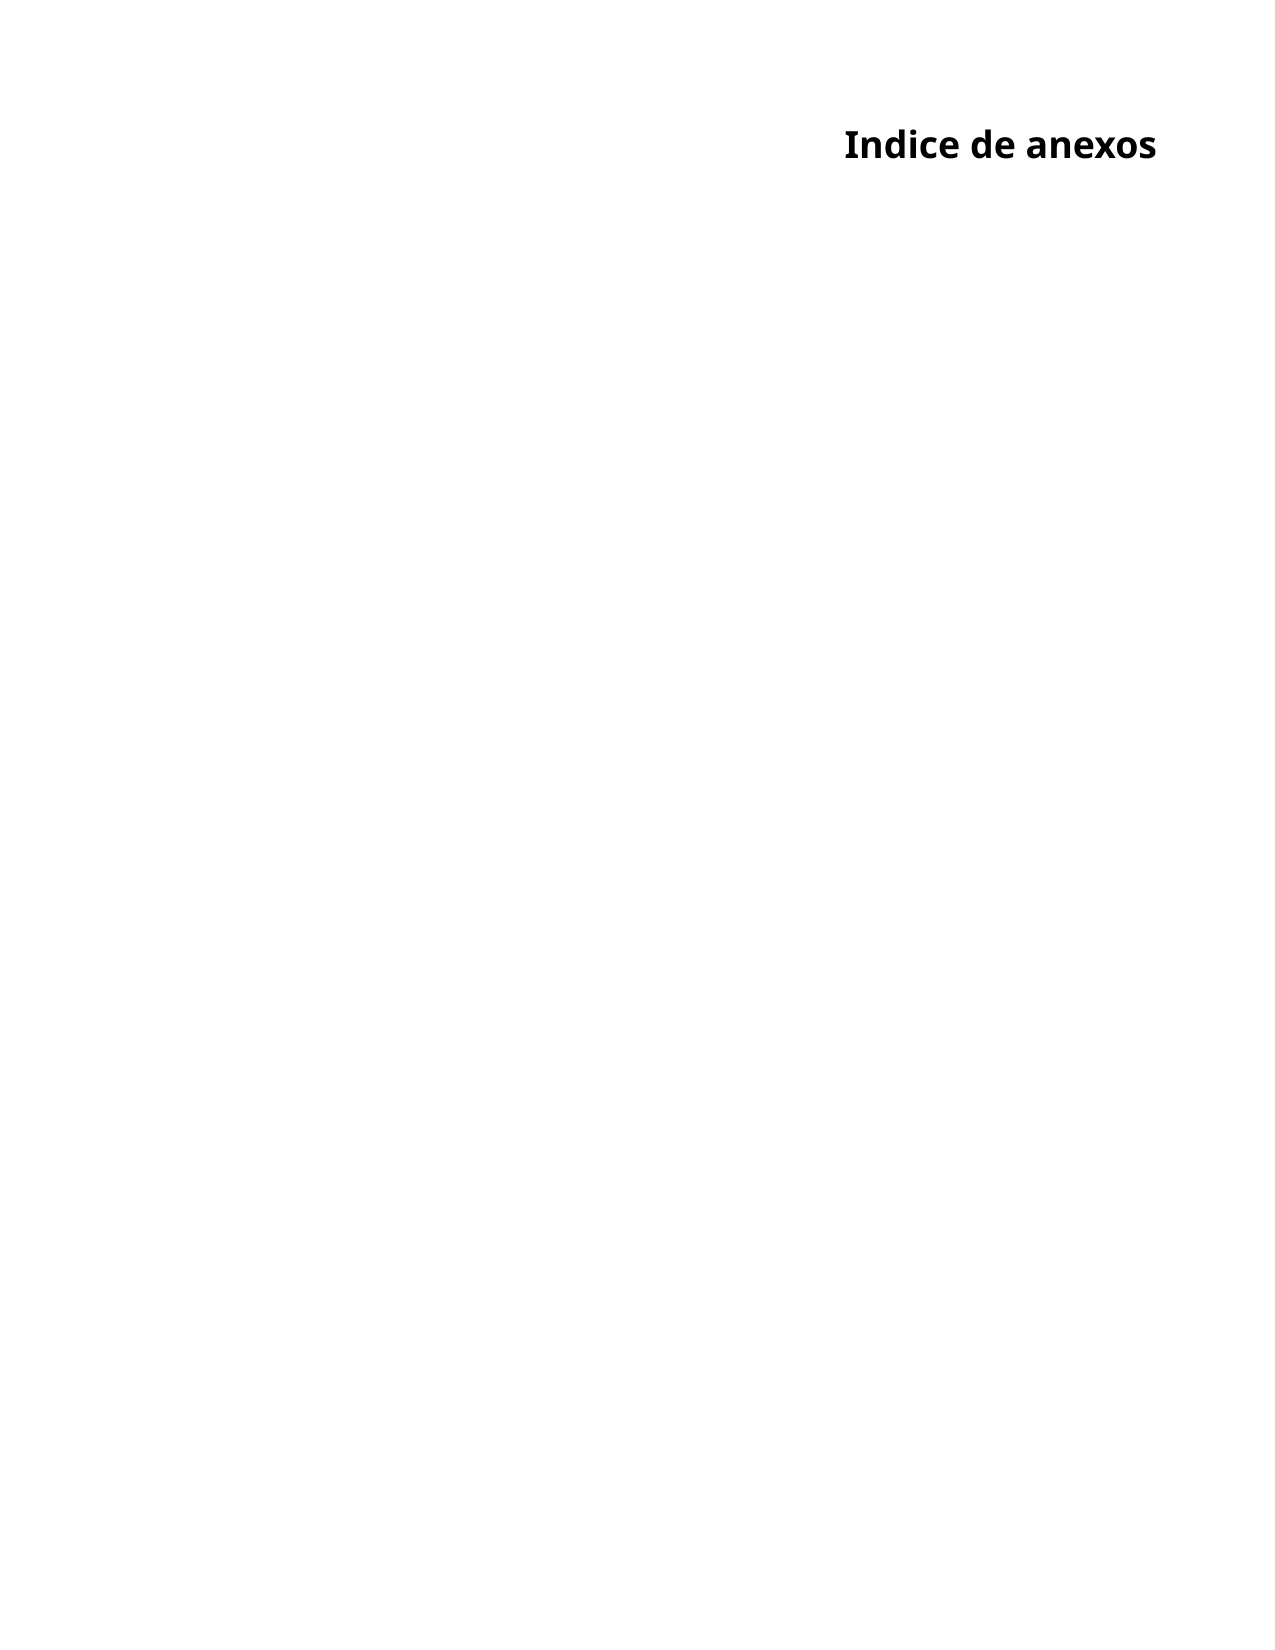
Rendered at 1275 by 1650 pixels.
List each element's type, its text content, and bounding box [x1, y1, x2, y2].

text Indice de anexos [118, 118, 1157, 169]
